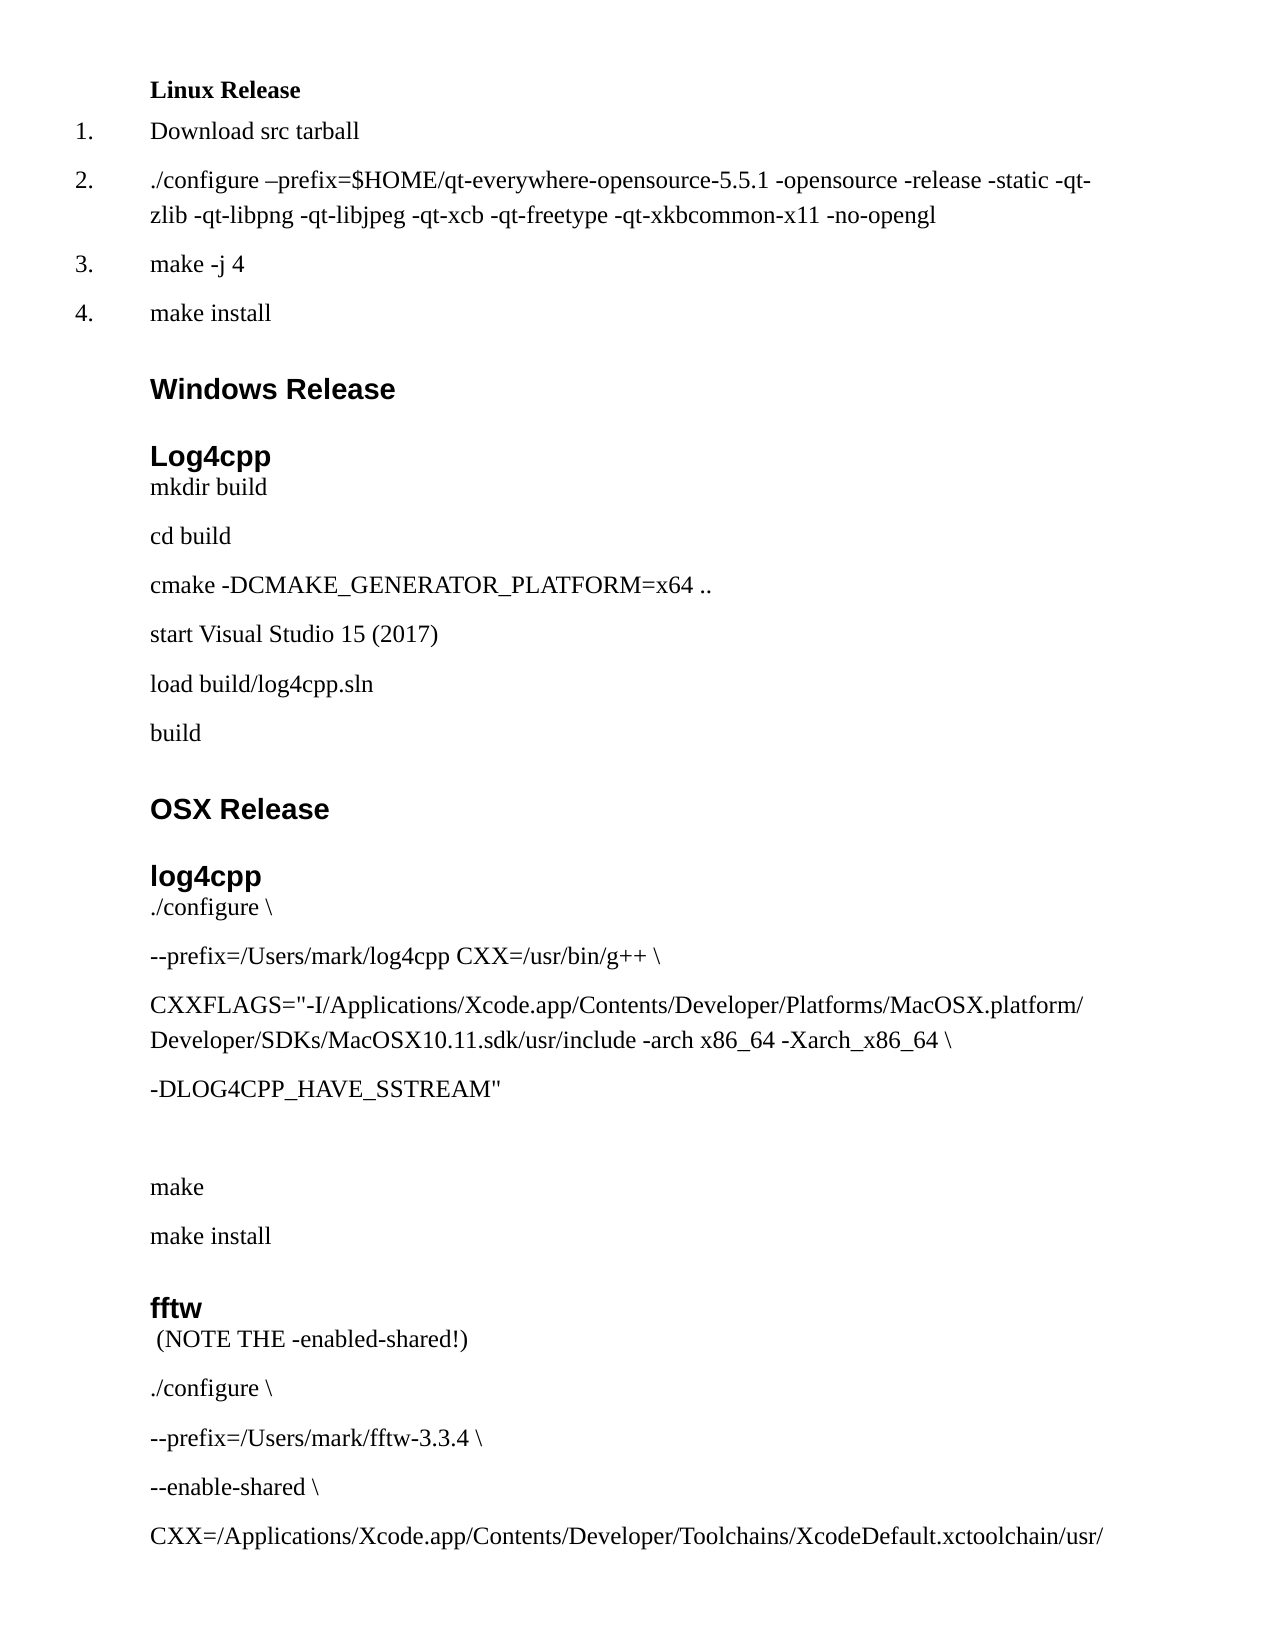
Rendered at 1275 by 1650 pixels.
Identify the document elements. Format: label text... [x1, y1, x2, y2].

text CXXFLAGS="-I/Applications/Xcode.app/Contents/Developer/Platforms/MacOSX.platform/Developer/SDKs/MacOSX10.11.sdk/usr/include -arch x86_64 -Xarch_x86_64 \ [150, 990, 1125, 1053]
text (NOTE THE -enabled-shared!) [150, 1324, 1125, 1353]
list ./configure –prefix=$HOME/qt-everywhere-opensource-5.5.1 -opensource -release -static -qt-zlib -qt-libpng -qt-libjpeg -qt-xcb -qt-freetype -qt-xkbcommon-x11 -no-opengl [75, 165, 1125, 228]
list make -j 4 [75, 249, 1125, 278]
text load build/log4cpp.sln [150, 669, 1125, 697]
text ./configure \ [150, 892, 1125, 921]
subtitle OSX Release [150, 792, 1125, 825]
text cd build [150, 521, 1125, 550]
text Linux Release [150, 75, 1125, 104]
text -DLOG4CPP_HAVE_SSTREAM" [150, 1074, 1125, 1103]
text mkdir build [150, 472, 1125, 501]
text --enable-shared \ [150, 1472, 1125, 1500]
subtitle log4cpp [150, 859, 1125, 892]
text build [150, 718, 1125, 746]
text ./configure \ [150, 1373, 1125, 1402]
text CXX=/Applications/Xcode.app/Contents/Developer/Toolchains/XcodeDefault.xctoolchain/usr/ [150, 1521, 1125, 1549]
text --prefix=/Users/mark/fftw-3.3.4 \ [150, 1423, 1125, 1451]
text start Visual Studio 15 (2017) [150, 619, 1125, 648]
text --prefix=/Users/mark/log4cpp CXX=/usr/bin/g++ \ [150, 941, 1125, 970]
list Download src tarball [75, 116, 1125, 145]
text make [150, 1172, 1125, 1201]
list make install [75, 298, 1125, 327]
subtitle fftw [150, 1291, 1125, 1324]
text make install [150, 1221, 1125, 1250]
text cmake -DCMAKE_GENERATOR_PLATFORM=x64 .. [150, 571, 1125, 599]
subtitle Log4cpp [150, 439, 1125, 472]
subtitle Windows Release [150, 372, 1125, 406]
